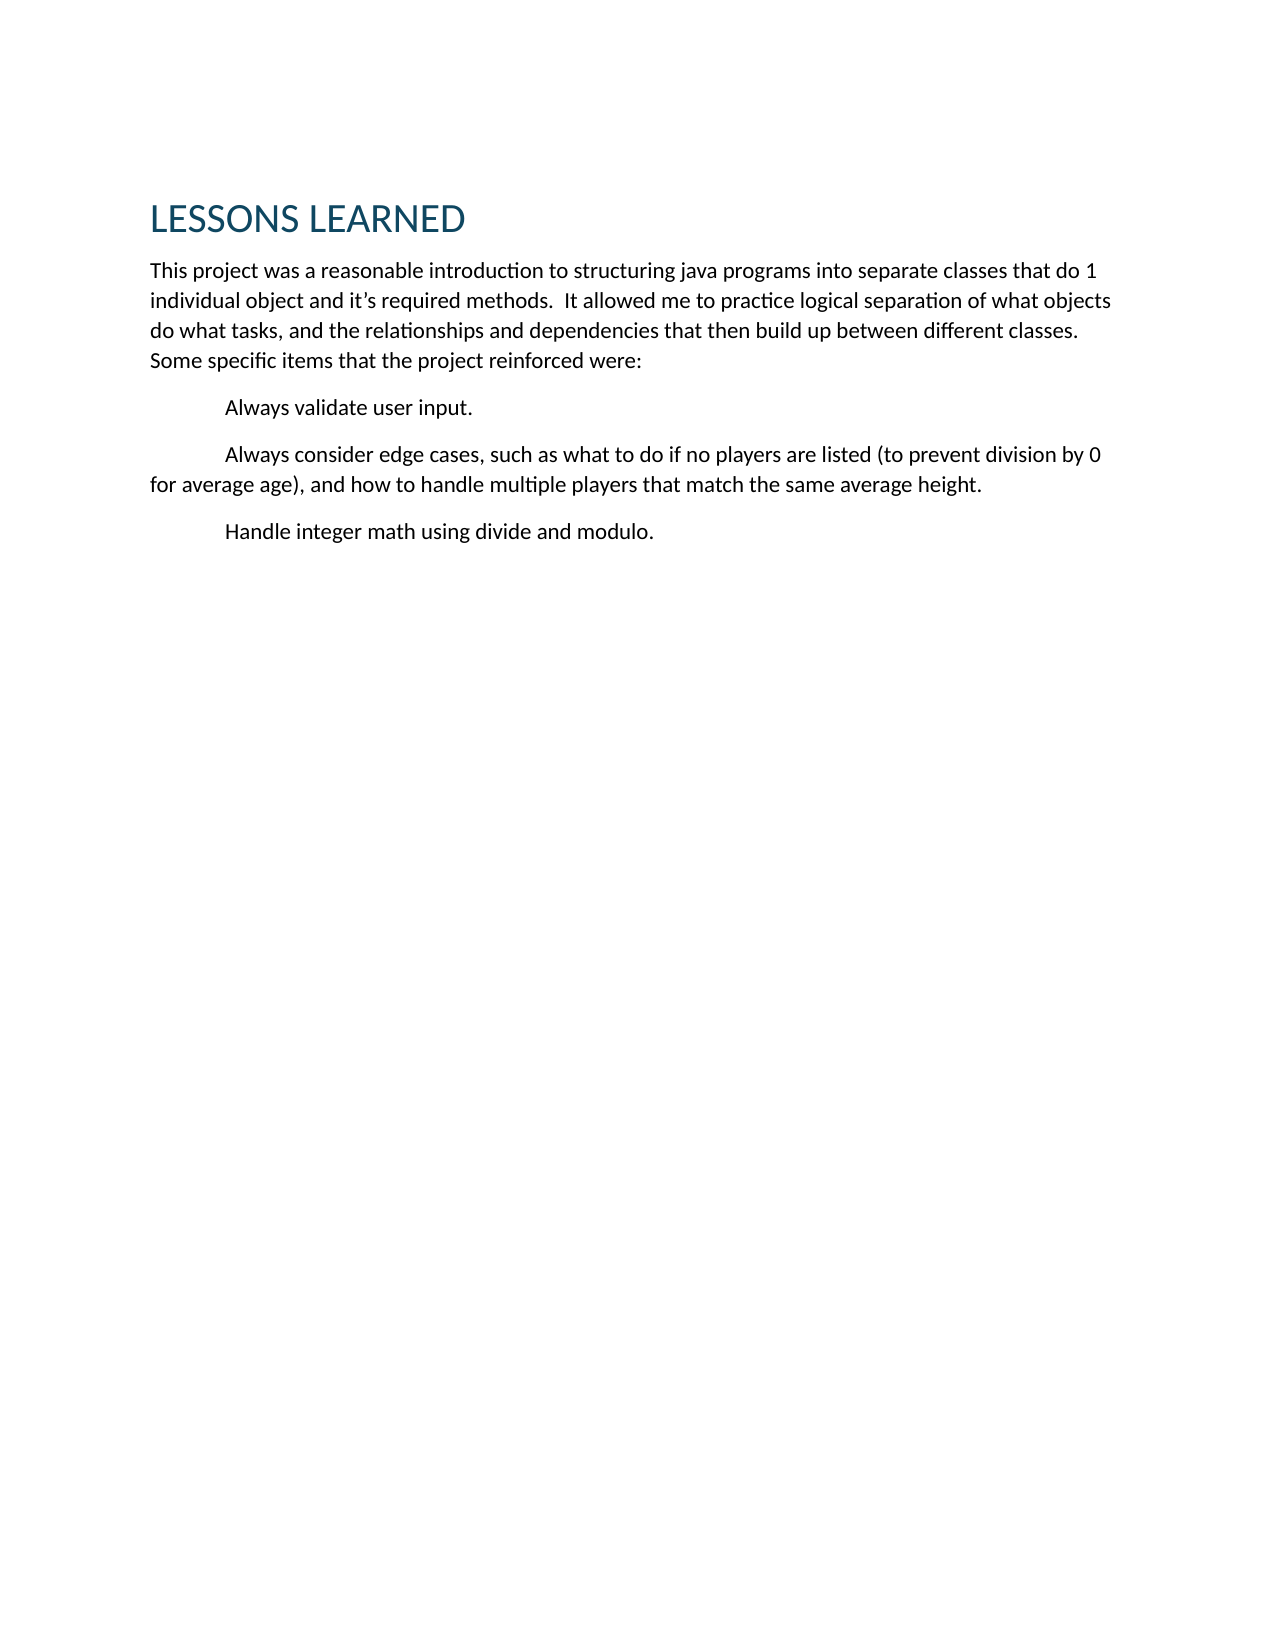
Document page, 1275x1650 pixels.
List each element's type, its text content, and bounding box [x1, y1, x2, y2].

text Handle integer math using divide and modulo. [150, 517, 1125, 545]
text Always consider edge cases, such as what to do if no players are listed (to prevent division by 0 for average age), and how to handle multiple players that match the same average height. [150, 440, 1125, 498]
text Always validate user input. [150, 393, 1125, 421]
text This project was a reasonable introduction to structuring java programs into separate classes that do 1 individual object and it’s required methods. It allowed me to practice logical separation of what objects do what tasks, and the relationships and dependencies that then build up between different classes. Some specific items that the project reinforced were: [150, 256, 1125, 374]
subtitle LESSONS LEARNED [150, 192, 1125, 243]
